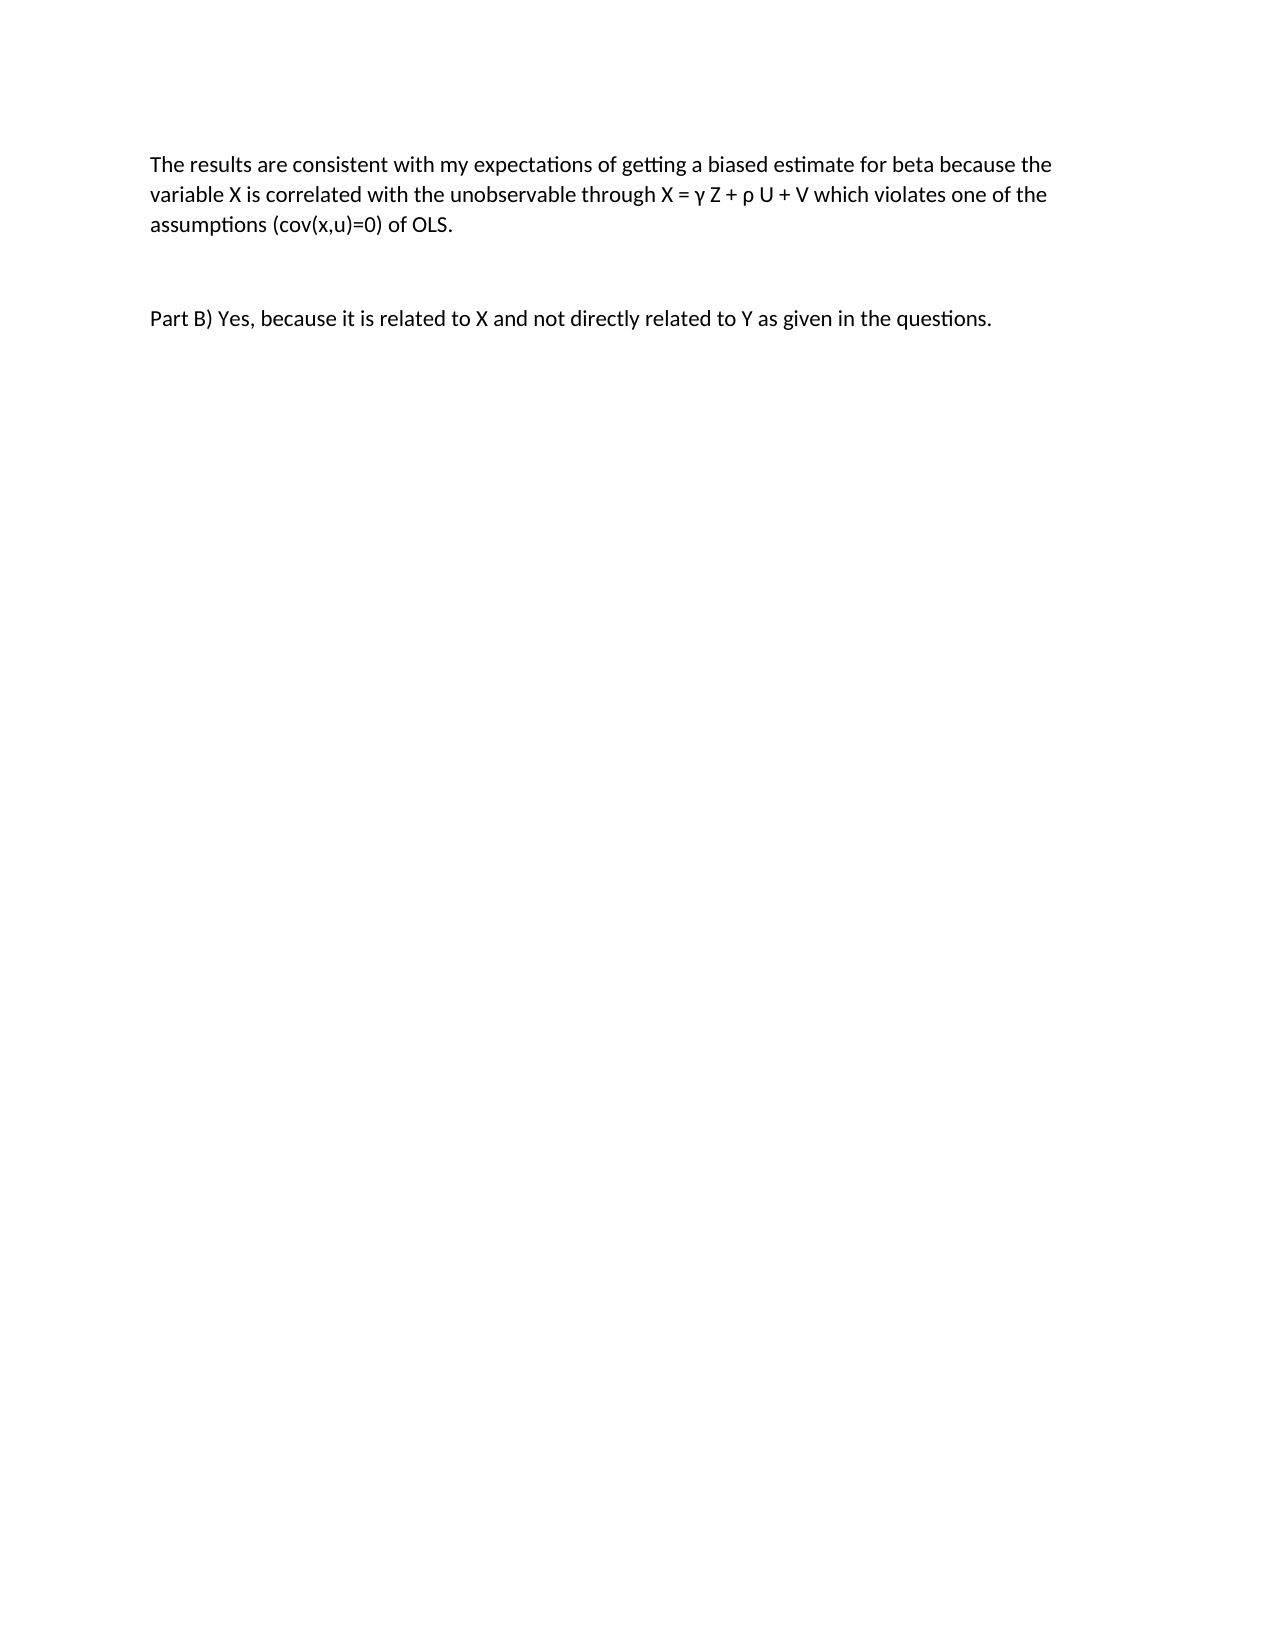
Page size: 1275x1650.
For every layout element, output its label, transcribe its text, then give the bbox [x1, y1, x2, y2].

text The results are consistent with my expectations of getting a biased estimate for beta because the variable X is correlated with the unobservable through X = γ Z + ρ U + V which violates one of the assumptions (cov(x,u)=0) of OLS. [150, 150, 1125, 238]
text Part B) Yes, because it is related to X and not directly related to Y as given in the questions. [150, 304, 1125, 332]
